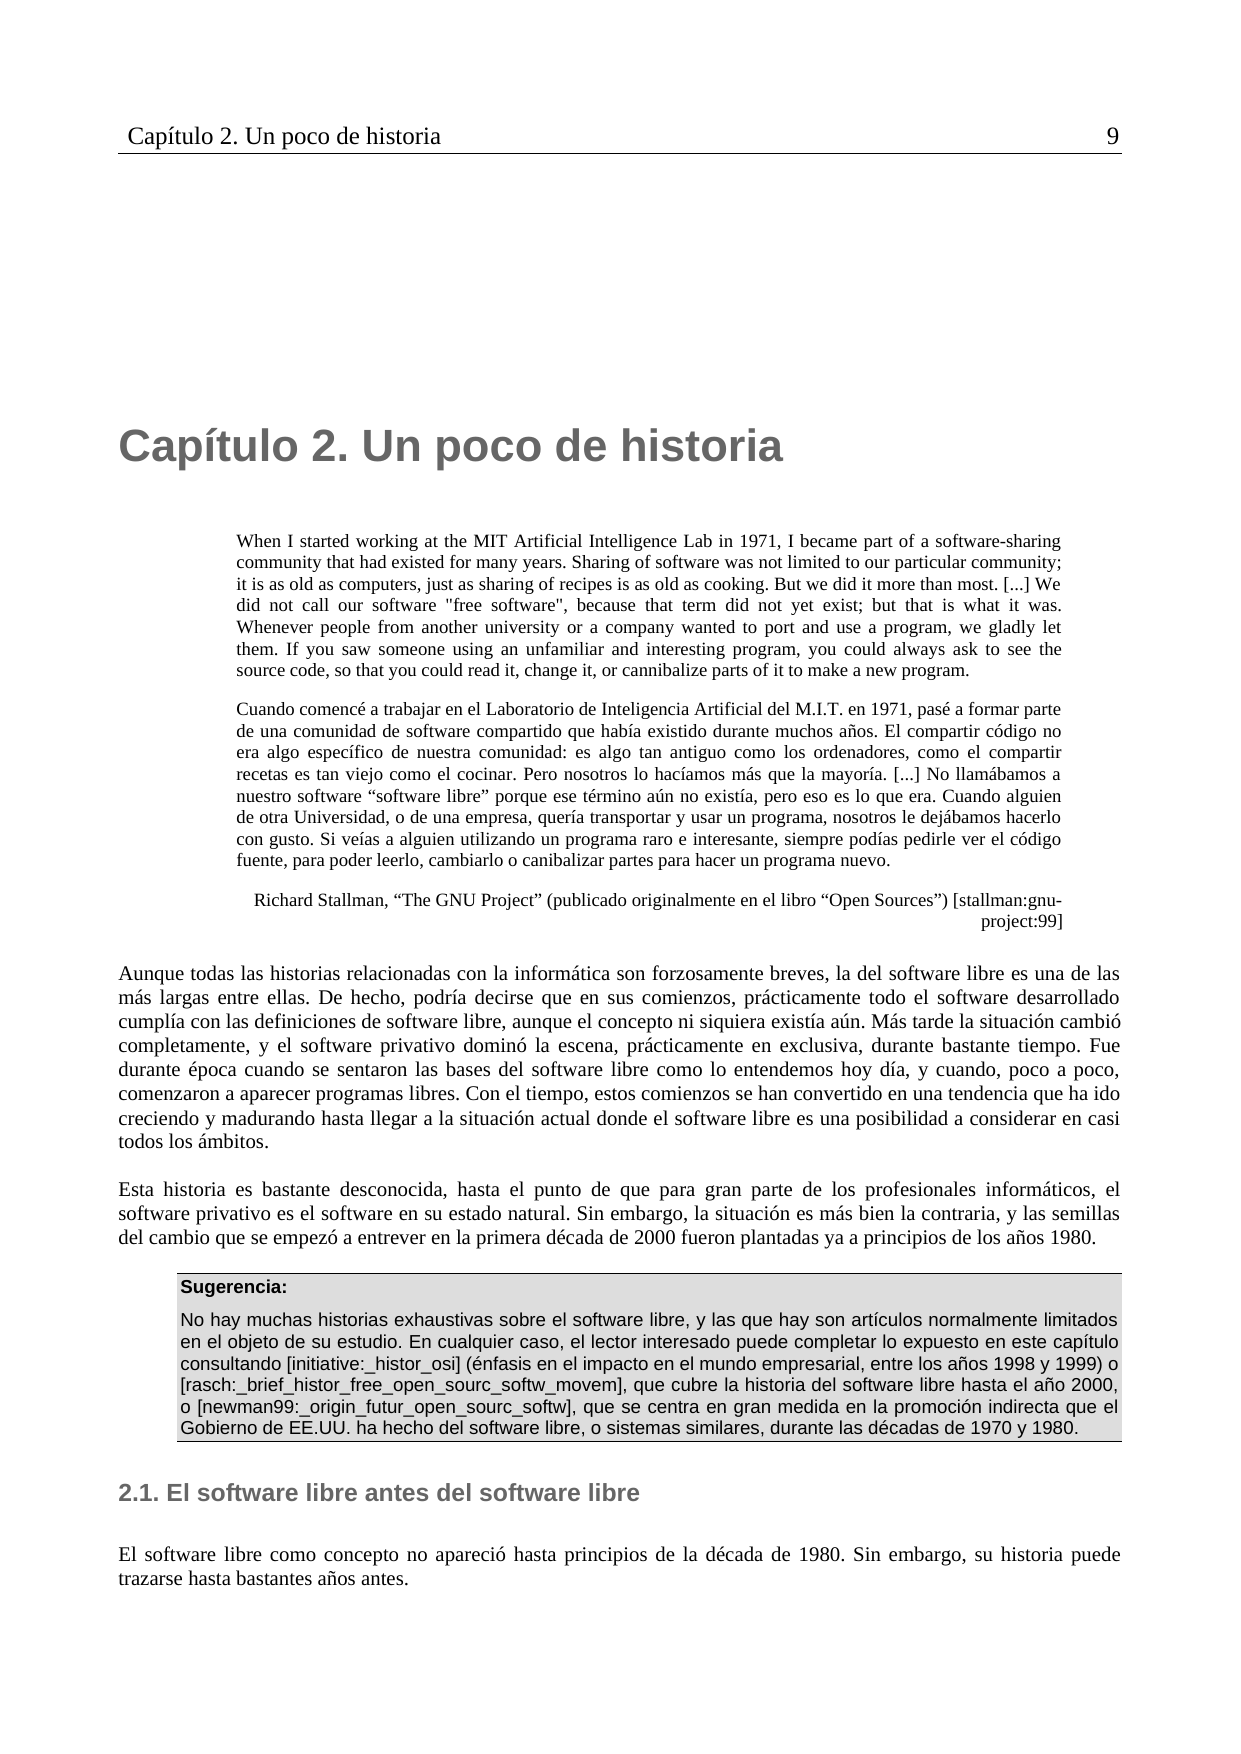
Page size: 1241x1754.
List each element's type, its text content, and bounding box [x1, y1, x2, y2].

text Esta historia es bastante desconocida, hasta el punto de que para gran parte de los profesionales informáticos, el software privativo es el software en su estado natural. Sin embargo, la situación es más bien la contraria, y las semillas del cambio que se empezó a entrever en la primera década de 2000 fueron plantadas ya a principios de los años 1980. [118, 1177, 1122, 1249]
text Sugerencia: [177, 1274, 1122, 1297]
text When I started working at the MIT Artificial Intelligence Lab in 1971, I became part of a software-sharing community that had existed for many years. Sharing of software was not limited to our particular community; it is as old as computers, just as sharing of recipes is as old as cooking. But we did it more than most. [...] We did not call our software "free software", because that term did not yet exist; but that is what it was. Whenever people from another university or a company wanted to port and use a program, we gladly let them. If you saw someone using an unfamiliar and interesting program, you could always ask to see the source code, so that you could read it, change it, or cannibalize parts of it to make a new program. [236, 529, 1063, 681]
text Richard Stallman, “The GNU Project” (publicado originalmente en el libro “Open Sources”) [stallman:gnu-project:99] [236, 888, 1063, 932]
subtitle 2.1. El software libre antes del software libre [118, 1478, 1122, 1506]
subtitle Capítulo 2. Un poco de historia [118, 418, 1122, 471]
text Aunque todas las historias relacionadas con la informática son forzosamente breves, la del software libre es una de las más largas entre ellas. De hecho, podría decirse que en sus comienzos, prácticamente todo el software desarrollado cumplía con las definiciones de software libre, aunque el concepto ni siquiera existía aún. Más tarde la situación cambió completamente, y el software privativo dominó la escena, prácticamente en exclusiva, durante bastante tiempo. Fue durante época cuando se sentaron las bases del software libre como lo entendemos hoy día, y cuando, poco a poco, comenzaron a aparecer programas libres. Con el tiempo, estos comienzos se han convertido en una tendencia que ha ido creciendo y madurando hasta llegar a la situación actual donde el software libre es una posibilidad a considerar en casi todos los ámbitos. [118, 961, 1122, 1153]
text No hay muchas historias exhaustivas sobre el software libre, y las que hay son artículos normalmente limitados en el objeto de su estudio. En cualquier caso, el lector interesado puede completar lo expuesto en este capítulo consultando [initiative:_histor_osi] (énfasis en el impacto en el mundo empresarial, entre los años 1998 y 1999) o [rasch:_brief_histor_free_open_sourc_softw_movem], que cubre la historia del software libre hasta el año 2000, o [newman99:_origin_futur_open_sourc_softw], que se centra en gran medida en la promoción indirecta que el Gobierno de EE.UU. ha hecho del software libre, o sistemas similares, durante las décadas de 1970 y 1980. [177, 1306, 1122, 1441]
text El software libre como concepto no apareció hasta principios de la década de 1980. Sin embargo, su historia puede trazarse hasta bastantes años antes. [118, 1542, 1122, 1590]
text Cuando comencé a trabajar en el Laboratorio de Inteligencia Artificial del M.I.T. en 1971, pasé a formar parte de una comunidad de software compartido que había existido durante muchos años. El compartir código no era algo específico de nuestra comunidad: es algo tan antiguo como los ordenadores, como el compartir recetas es tan viejo como el cocinar. Pero nosotros lo hacíamos más que la mayoría. [...] No llamábamos a nuestro software “software libre” porque ese término aún no existía, pero eso es lo que era. Cuando alguien de otra Universidad, o de una empresa, quería transportar y usar un programa, nosotros le dejábamos hacerlo con gusto. Si veías a alguien utilizando un programa raro e interesante, siempre podías pedirle ver el código fuente, para poder leerlo, cambiarlo o canibalizar partes para hacer un programa nuevo. [236, 698, 1063, 871]
